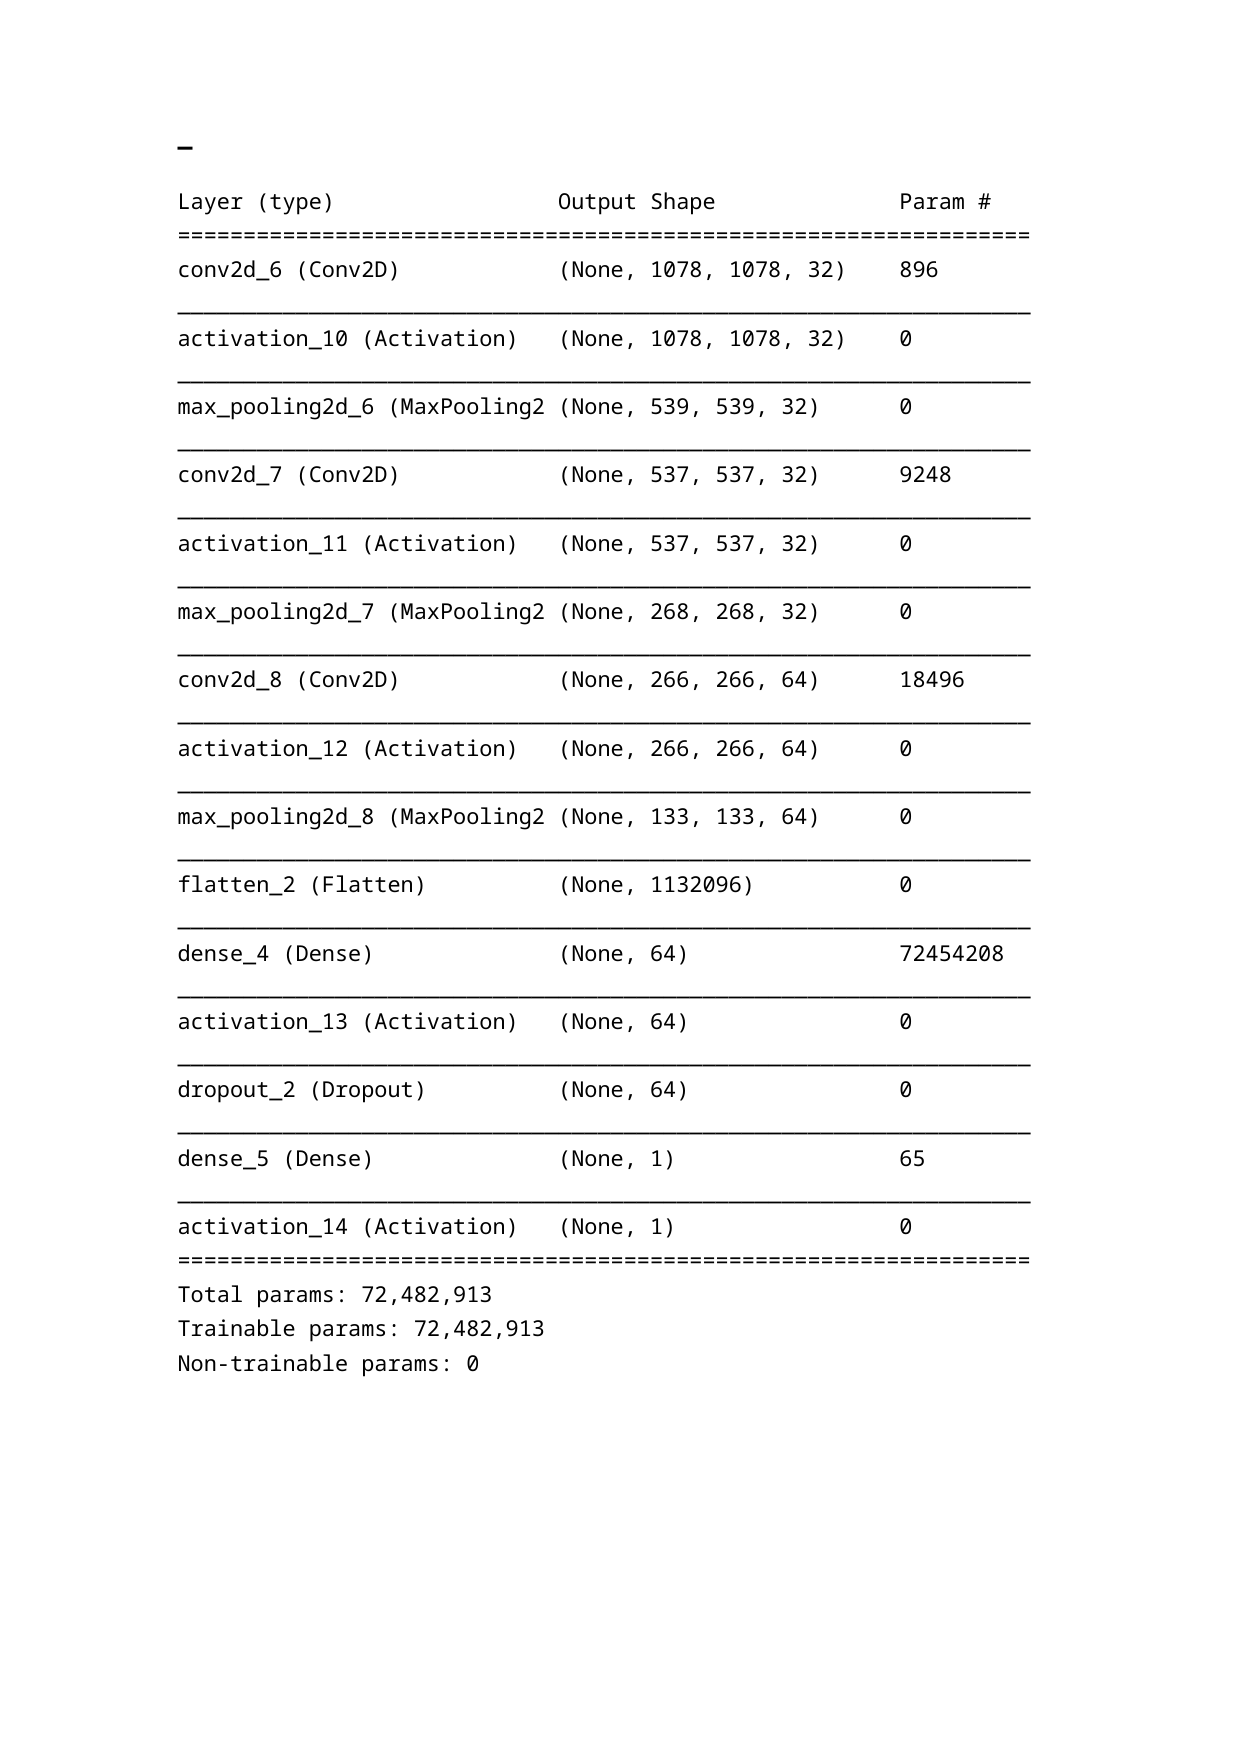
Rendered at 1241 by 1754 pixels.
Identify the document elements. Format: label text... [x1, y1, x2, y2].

text conv2d_7 (Conv2D) (None, 537, 537, 32) 9248 [177, 459, 1152, 489]
text activation_11 (Activation) (None, 537, 537, 32) 0 [177, 527, 1152, 557]
text _________________________________________________________________ [177, 767, 1152, 796]
text dropout_2 (Dropout) (None, 64) 0 [177, 1074, 1152, 1104]
text dense_5 (Dense) (None, 1) 65 [177, 1142, 1152, 1172]
text activation_13 (Activation) (None, 64) 0 [177, 1006, 1152, 1036]
text Total params: 72,482,913 [177, 1279, 1152, 1309]
text _________________________________________________________________ [177, 1040, 1152, 1070]
text ================================================================= [177, 220, 1152, 250]
text ================================================================= [177, 1245, 1152, 1275]
text Layer (type) Output Shape Param # [177, 186, 1152, 216]
text activation_14 (Activation) (None, 1) 0 [177, 1211, 1152, 1241]
text _________________________________________________________________ [177, 357, 1152, 386]
text activation_10 (Activation) (None, 1078, 1078, 32) 0 [177, 322, 1152, 352]
text _________________________________________________________________ [177, 972, 1152, 1001]
text _________________________________________________________________ [177, 562, 1152, 591]
text _________________________________________________________________ [177, 630, 1152, 660]
text _________________________________________________________________ [177, 425, 1152, 455]
text max_pooling2d_8 (MaxPooling2 (None, 133, 133, 64) 0 [177, 801, 1152, 831]
text Non-trainable params: 0 [177, 1347, 1152, 1377]
text _________________________________________________________________ [177, 1108, 1152, 1138]
text conv2d_6 (Conv2D) (None, 1078, 1078, 32) 896 [177, 254, 1152, 284]
text _________________________________________________________________ [177, 1177, 1152, 1206]
text _ [177, 118, 1152, 152]
text Trainable params: 72,482,913 [177, 1313, 1152, 1343]
text activation_12 (Activation) (None, 266, 266, 64) 0 [177, 732, 1152, 762]
text _________________________________________________________________ [177, 835, 1152, 865]
text _________________________________________________________________ [177, 903, 1152, 933]
text _________________________________________________________________ [177, 698, 1152, 728]
text _________________________________________________________________ [177, 288, 1152, 318]
text flatten_2 (Flatten) (None, 1132096) 0 [177, 869, 1152, 899]
text max_pooling2d_6 (MaxPooling2 (None, 539, 539, 32) 0 [177, 391, 1152, 421]
text conv2d_8 (Conv2D) (None, 266, 266, 64) 18496 [177, 664, 1152, 694]
text max_pooling2d_7 (MaxPooling2 (None, 268, 268, 32) 0 [177, 596, 1152, 626]
text _________________________________________________________________ [177, 493, 1152, 523]
text dense_4 (Dense) (None, 64) 72454208 [177, 937, 1152, 967]
